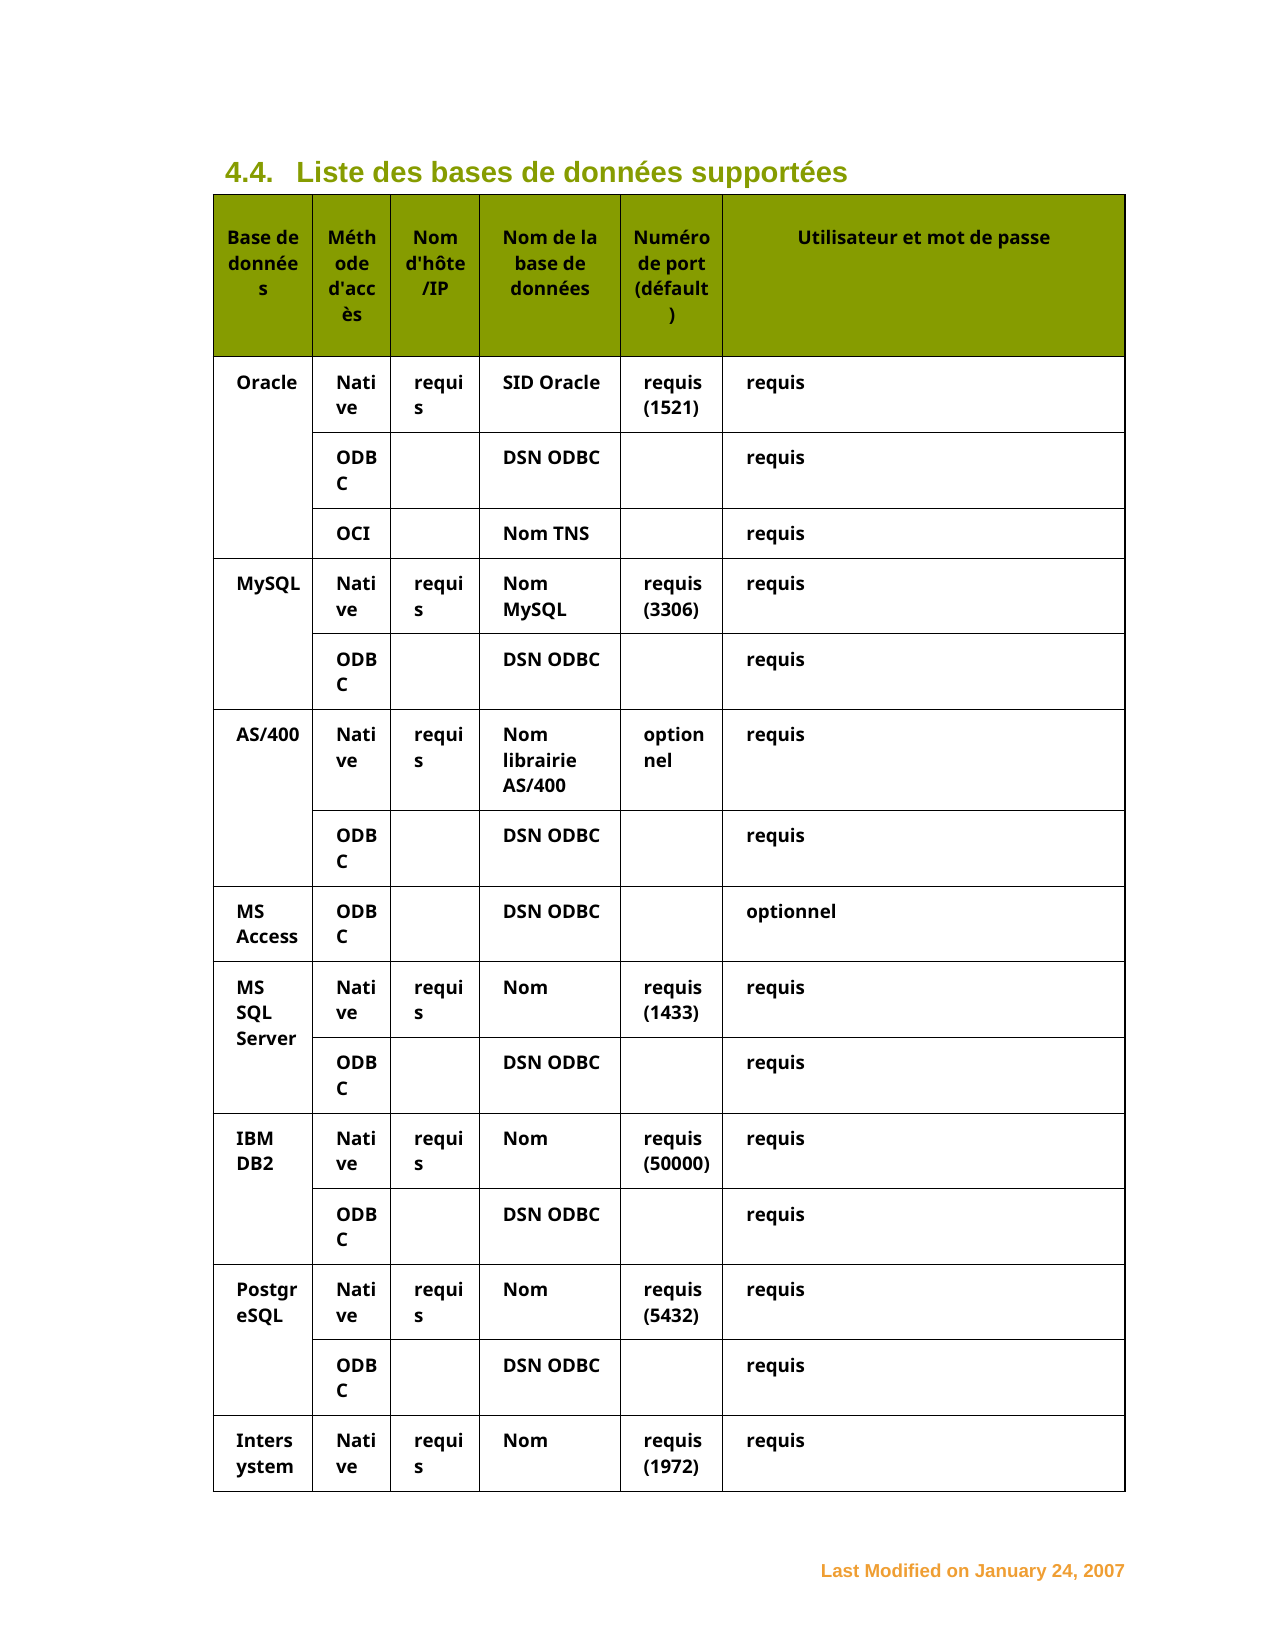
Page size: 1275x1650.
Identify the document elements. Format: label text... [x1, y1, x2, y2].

table_header requis [391, 559, 479, 633]
table_header Méthode d'accès [313, 195, 390, 356]
table_cell [391, 887, 479, 961]
table_header Utilisateur et mot de passe [723, 195, 1124, 356]
table_header SID Oracle [480, 357, 620, 432]
table_header requis [723, 1265, 1124, 1339]
table_cell DSN ODBC [480, 634, 620, 709]
table_cell [391, 433, 479, 507]
table_cell IBM DB2 [214, 1114, 312, 1264]
table_cell requis [723, 433, 1124, 507]
table_cell requis [723, 811, 1124, 886]
table_header requis [391, 1265, 479, 1339]
table_cell DSN ODBC [480, 1038, 620, 1112]
table_header requis [723, 357, 1124, 432]
table_cell [391, 1340, 479, 1415]
table_header requis [723, 962, 1124, 1037]
table_header optionnel [621, 710, 722, 810]
table_cell optionnel [723, 887, 1124, 961]
table_header requis [391, 1416, 479, 1491]
table_header Native [313, 1114, 390, 1188]
table_header Nom [480, 1265, 620, 1339]
table_header Nom de la base de données [480, 195, 620, 356]
table_cell [621, 811, 722, 886]
table_cell PostgreSQL [214, 1265, 312, 1415]
table_cell DSN ODBC [480, 1189, 620, 1264]
table_cell [391, 509, 479, 557]
table_cell [621, 1189, 722, 1264]
table_header Native [313, 710, 390, 810]
table_header Native [313, 357, 390, 432]
table_cell DSN ODBC [480, 811, 620, 886]
table_header Nom [480, 1114, 620, 1188]
table_cell requis [723, 1038, 1124, 1112]
table_header requis (1972) [621, 1416, 722, 1491]
table_cell Nom TNS [480, 509, 620, 557]
table_header requis [391, 710, 479, 810]
table_header Base de données [214, 195, 312, 356]
table_header Nom librairie AS/400 [480, 710, 620, 810]
table_header Nom d'hôte/IP [391, 195, 479, 356]
table_cell [621, 1340, 722, 1415]
table_header Nom [480, 1416, 620, 1491]
table_cell [391, 634, 479, 709]
table_cell [621, 1038, 722, 1112]
table_header Native [313, 1416, 390, 1491]
subtitle Liste des bases de données supportées [225, 159, 1125, 188]
table_cell requis [723, 634, 1124, 709]
table_header requis (3306) [621, 559, 722, 633]
table_cell requis [723, 509, 1124, 557]
table_cell ODBC [313, 634, 390, 709]
table_cell ODBC [313, 1340, 390, 1415]
table_header Native [313, 1265, 390, 1339]
table_cell MS SQL Server [214, 962, 312, 1112]
table_header requis [391, 357, 479, 432]
table_header requis (5432) [621, 1265, 722, 1339]
table_cell AS/400 [214, 710, 312, 886]
table_header requis (50000) [621, 1114, 722, 1188]
table_header Native [313, 962, 390, 1037]
table_header Native [313, 559, 390, 633]
table_cell ODBC [313, 811, 390, 886]
table_header Numéro de port (défault) [621, 195, 722, 356]
table_cell [391, 811, 479, 886]
table_cell DSN ODBC [480, 433, 620, 507]
table_cell DSN ODBC [480, 1340, 620, 1415]
table_cell MS Access [214, 887, 312, 961]
table_cell ODBC [313, 1038, 390, 1112]
table_cell [621, 887, 722, 961]
table_header Nom [480, 962, 620, 1037]
table_cell ODBC [313, 887, 390, 961]
table_header requis [723, 559, 1124, 633]
table_cell OCI [313, 509, 390, 557]
table_header requis [723, 710, 1124, 810]
table_cell ODBC [313, 1189, 390, 1264]
table_cell DSN ODBC [480, 887, 620, 961]
table_header requis (1433) [621, 962, 722, 1037]
table_cell MySQL [214, 559, 312, 709]
table_cell Intersystem [214, 1416, 312, 1491]
table_cell [621, 634, 722, 709]
table_cell [391, 1189, 479, 1264]
table_cell requis [723, 1340, 1124, 1415]
table_cell Oracle [214, 357, 312, 557]
table_cell requis [723, 1189, 1124, 1264]
table_header requis [391, 1114, 479, 1188]
table_cell [391, 1038, 479, 1112]
table_cell ODBC [313, 433, 390, 507]
table_header requis [391, 962, 479, 1037]
table_cell [621, 509, 722, 557]
table_cell [621, 433, 722, 507]
table_header Nom MySQL [480, 559, 620, 633]
table_header requis [723, 1416, 1124, 1491]
table_header requis (1521) [621, 357, 722, 432]
table_header requis [723, 1114, 1124, 1188]
